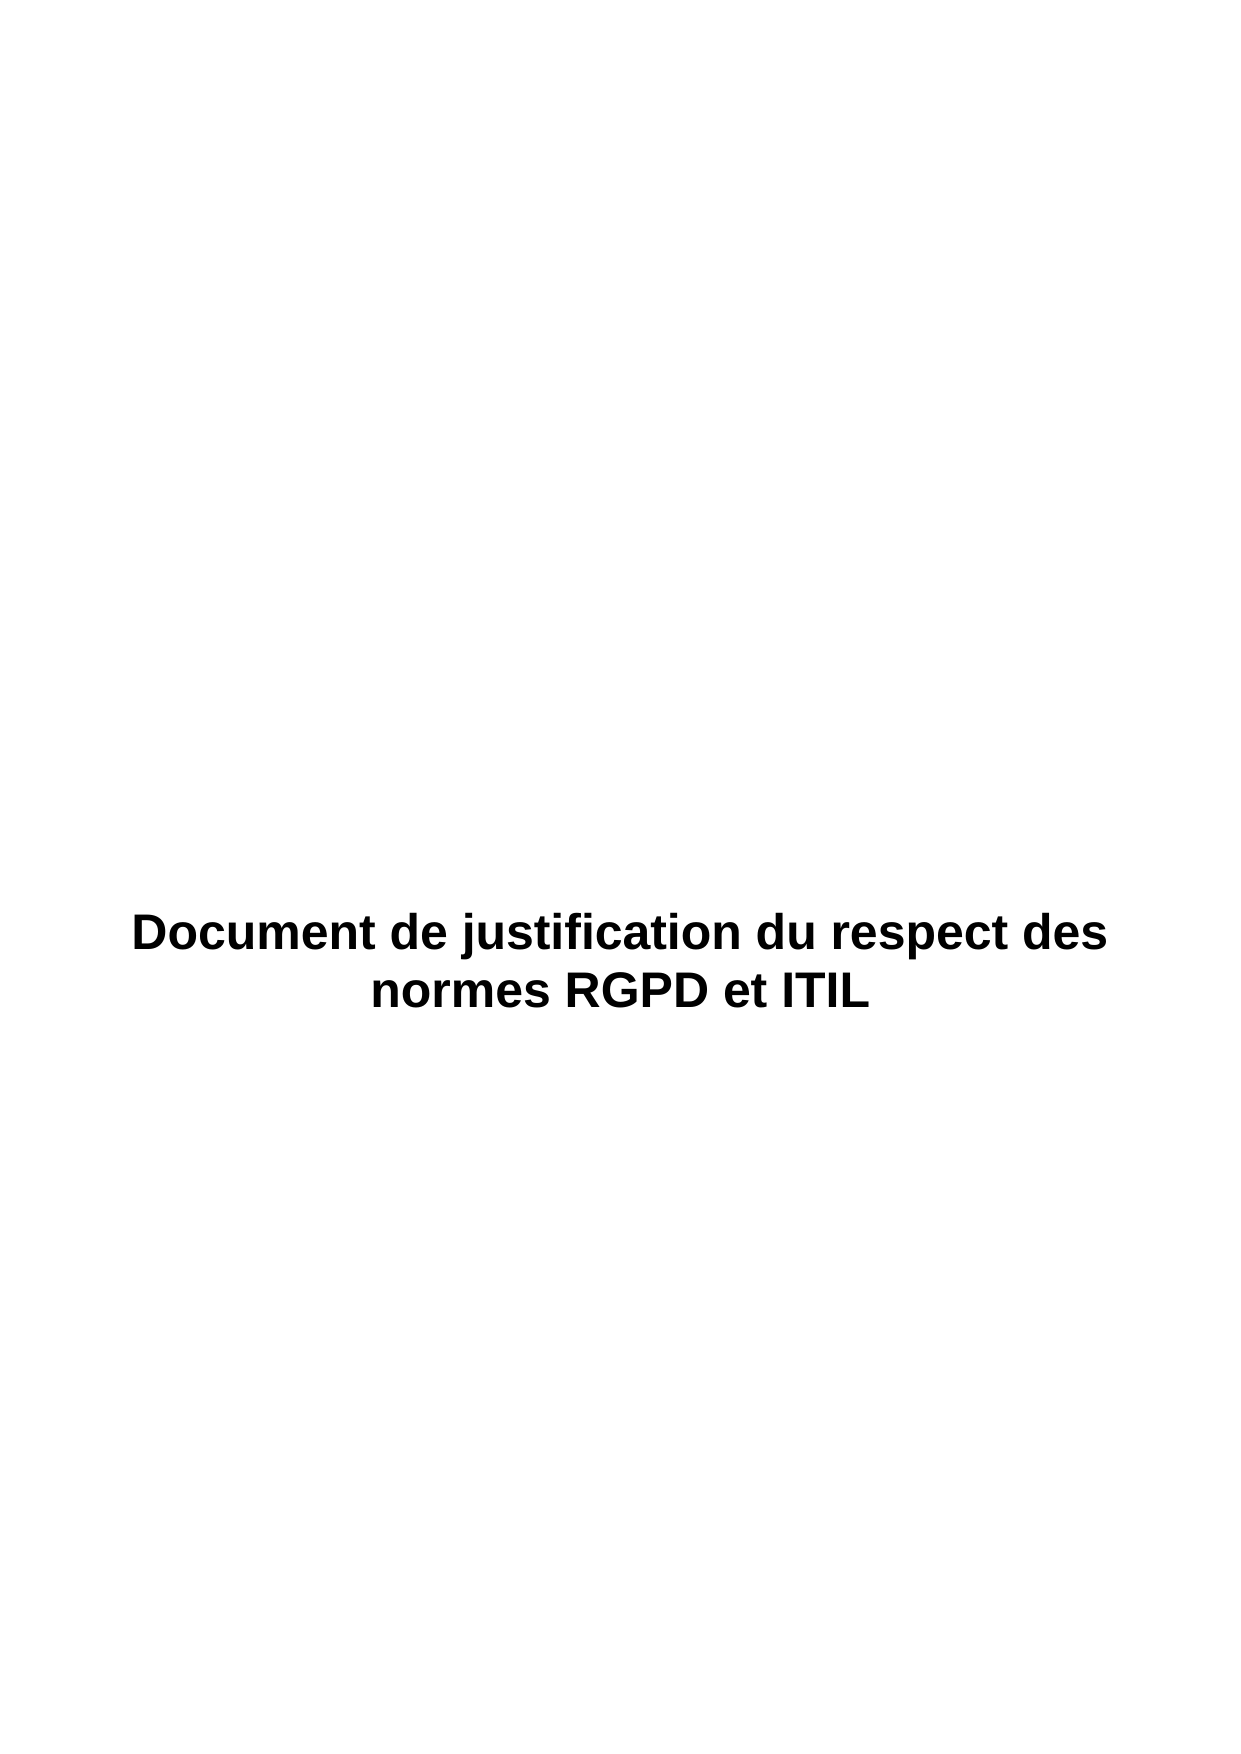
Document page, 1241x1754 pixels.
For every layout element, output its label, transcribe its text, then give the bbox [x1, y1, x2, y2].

title Document de justification du respect des normes RGPD et ITIL [118, 902, 1122, 1017]
